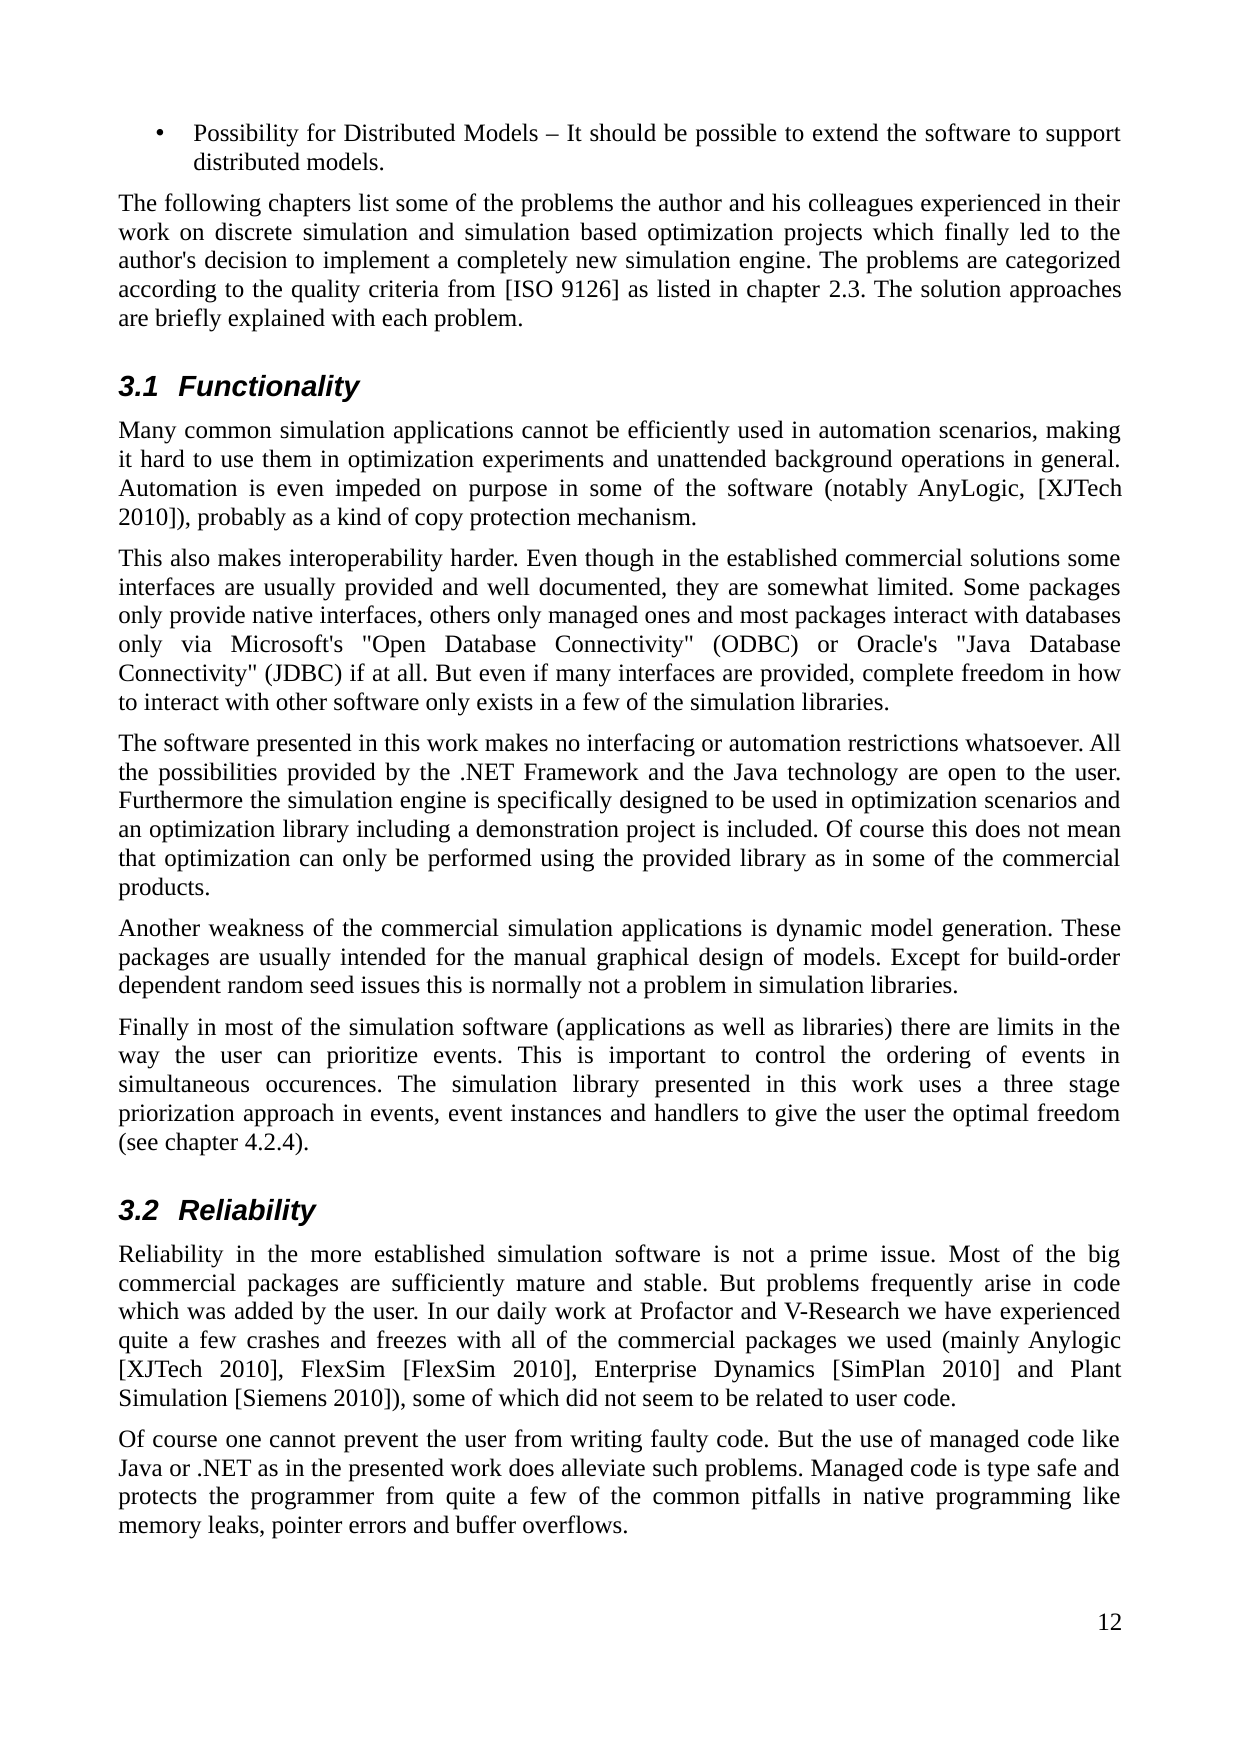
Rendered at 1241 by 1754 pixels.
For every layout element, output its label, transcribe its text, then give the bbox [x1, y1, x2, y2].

text Reliability in the more established simulation software is not a prime issue. Most of the big commercial packages are sufficiently mature and stable. But problems frequently arise in code which was added by the user. In our daily work at Profactor and V-Research we have experienced quite a few crashes and freezes with all of the commercial packages we used (mainly Anylogic [XJTech 2010], FlexSim [FlexSim 2010], Enterprise Dynamics [SimPlan 2010] and Plant Simulation [Siemens 2010]), some of which did not seem to be related to user code. [118, 1239, 1122, 1411]
text Of course one cannot prevent the user from writing faulty code. But the use of managed code like Java or .NET as in the presented work does alleviate such problems. Managed code is type safe and protects the programmer from quite a few of the common pitfalls in native programming like memory leaks, pointer errors and buffer overflows. [118, 1424, 1122, 1539]
list Possibility for Distributed Models – It should be possible to extend the software to support distributed models. [156, 118, 1122, 176]
subtitle Functionality [118, 369, 1122, 403]
subtitle Reliability [118, 1193, 1122, 1226]
text Another weakness of the commercial simulation applications is dynamic model generation. These packages are usually intended for the manual graphical design of models. Except for build-order dependent random seed issues this is normally not a problem in simulation libraries. [118, 913, 1122, 999]
text Finally in most of the simulation software (applications as well as libraries) there are limits in the way the user can prioritize events. This is important to control the ordering of events in simultaneous occurences. The simulation library presented in this work uses a three stage priorization approach in events, event instances and handlers to give the user the optimal freedom (see chapter 4.2.4). [118, 1012, 1122, 1155]
text The following chapters list some of the problems the author and his colleagues experienced in their work on discrete simulation and simulation based optimization projects which finally led to the author's decision to implement a completely new simulation engine. The problems are categorized according to the quality criteria from [ISO 9126] as listed in chapter 2.3. The solution approaches are briefly explained with each problem. [118, 188, 1122, 332]
text The software presented in this work makes no interfacing or automation restrictions whatsoever. All the possibilities provided by the .NET Framework and the Java technology are open to the user. Furthermore the simulation engine is specifically designed to be used in optimization scenarios and an optimization library including a demonstration project is included. Of course this does not mean that optimization can only be performed using the provided library as in some of the commercial products. [118, 728, 1122, 900]
text Many common simulation applications cannot be efficiently used in automation scenarios, making it hard to use them in optimization experiments and unattended background operations in general. Automation is even impeded on purpose in some of the software (notably AnyLogic, [XJTech 2010]), probably as a kind of copy protection mechanism. [118, 415, 1122, 530]
text This also makes interoperability harder. Even though in the established commercial solutions some interfaces are usually provided and well documented, they are somewhat limited. Some packages only provide native interfaces, others only managed ones and most packages interact with databases only via Microsoft's "Open Database Connectivity" (ODBC) or Oracle's "Java Database Connectivity" (JDBC) if at all. But even if many interfaces are provided, complete freedom in how to interact with other software only exists in a few of the simulation libraries. [118, 543, 1122, 715]
